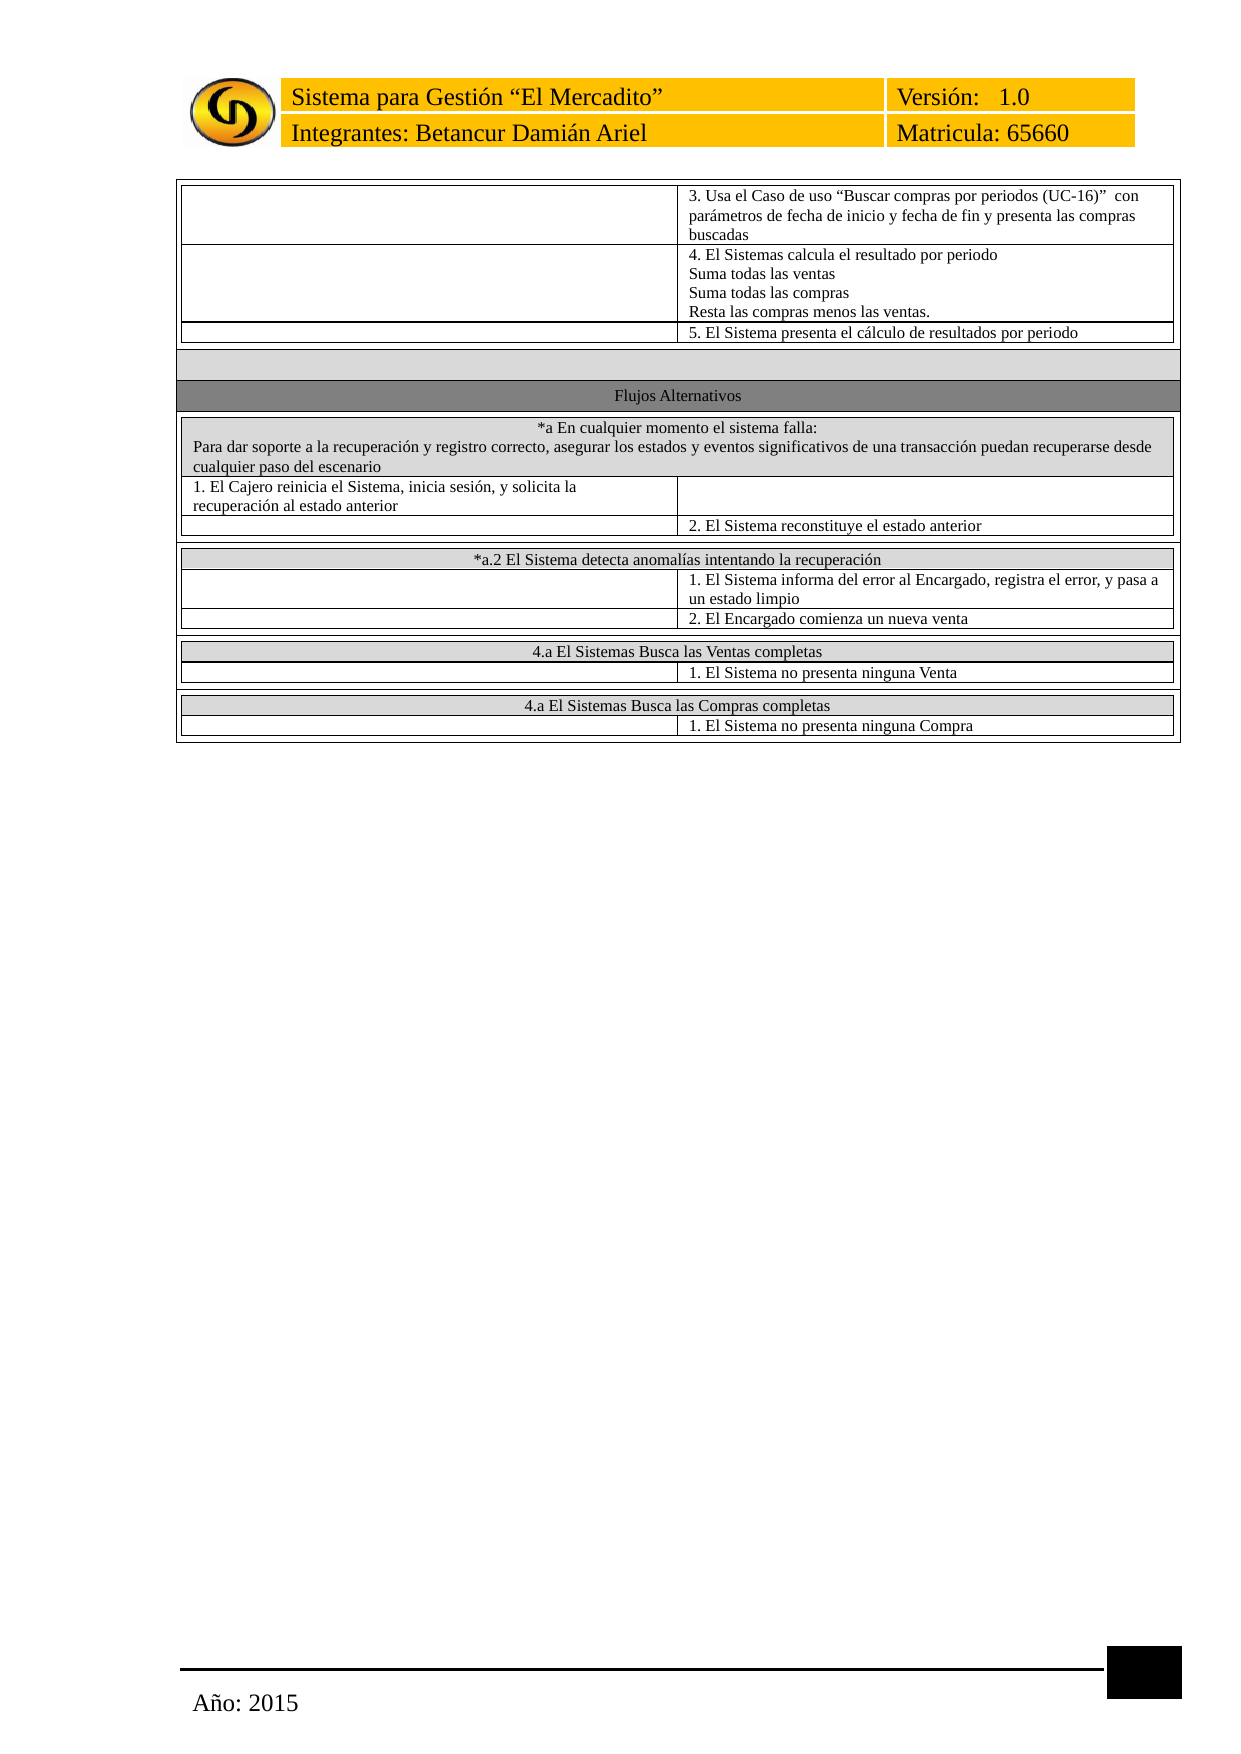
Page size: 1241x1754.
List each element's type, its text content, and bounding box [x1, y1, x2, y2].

table_cell [182, 245, 677, 321]
table_cell [182, 663, 677, 682]
table_cell [177, 180, 1180, 348]
table_header 4.a El Sistemas Busca las Ventas completas [182, 642, 1173, 661]
table_cell 1. El Sistema informa del error al Encargado, registra el error, y pasa a un estado limpio [678, 570, 1173, 608]
table_cell [182, 323, 677, 342]
table_cell 1. El Sistema no presenta ninguna Venta [678, 663, 1173, 682]
table_cell 5. El Sistema presenta el cálculo de resultados por periodo [678, 323, 1173, 342]
table_cell [177, 690, 1180, 742]
table_header *a.2 El Sistema detecta anomalías intentando la recuperación [182, 549, 1173, 568]
table_cell 1. El Cajero reinicia el Sistema, inicia sesión, y solicita la recuperación al estado anterior [182, 477, 677, 515]
table_cell 1. El Sistema no presenta ninguna Compra [678, 716, 1173, 735]
table_cell [182, 570, 677, 608]
table_cell [182, 716, 677, 735]
table_cell [182, 516, 677, 535]
table_cell [182, 609, 677, 628]
table_cell [177, 543, 1180, 635]
table_cell [177, 412, 1180, 542]
table_cell 2. El Sistema reconstituye el estado anterior [678, 516, 1173, 535]
table_cell [182, 186, 677, 244]
table_header *a En cualquier momento el sistema falla: Para dar soporte a la recuperación y registro correcto, asegurar los estados y eventos significativos de una transacción puedan recuperarse desde cualquier paso del escenario [182, 418, 1173, 476]
table_cell 2. El Encargado comienza un nueva venta [678, 609, 1173, 628]
table_header 4.a El Sistemas Busca las Compras completas [182, 696, 1173, 715]
table_cell [177, 350, 1180, 380]
table_cell 3. Usa el Caso de uso “Buscar compras por periodos (UC-16)” con parámetros de fecha de inicio y fecha de fin y presenta las compras buscadas [678, 186, 1173, 244]
table_cell [177, 636, 1180, 688]
table_cell [678, 477, 1173, 515]
table_cell 4. El Sistemas calcula el resultado por periodo Suma todas las ventas Suma todas las compras Resta las compras menos las ventas. [678, 245, 1173, 321]
table_cell Flujos Alternativos [177, 381, 1180, 411]
